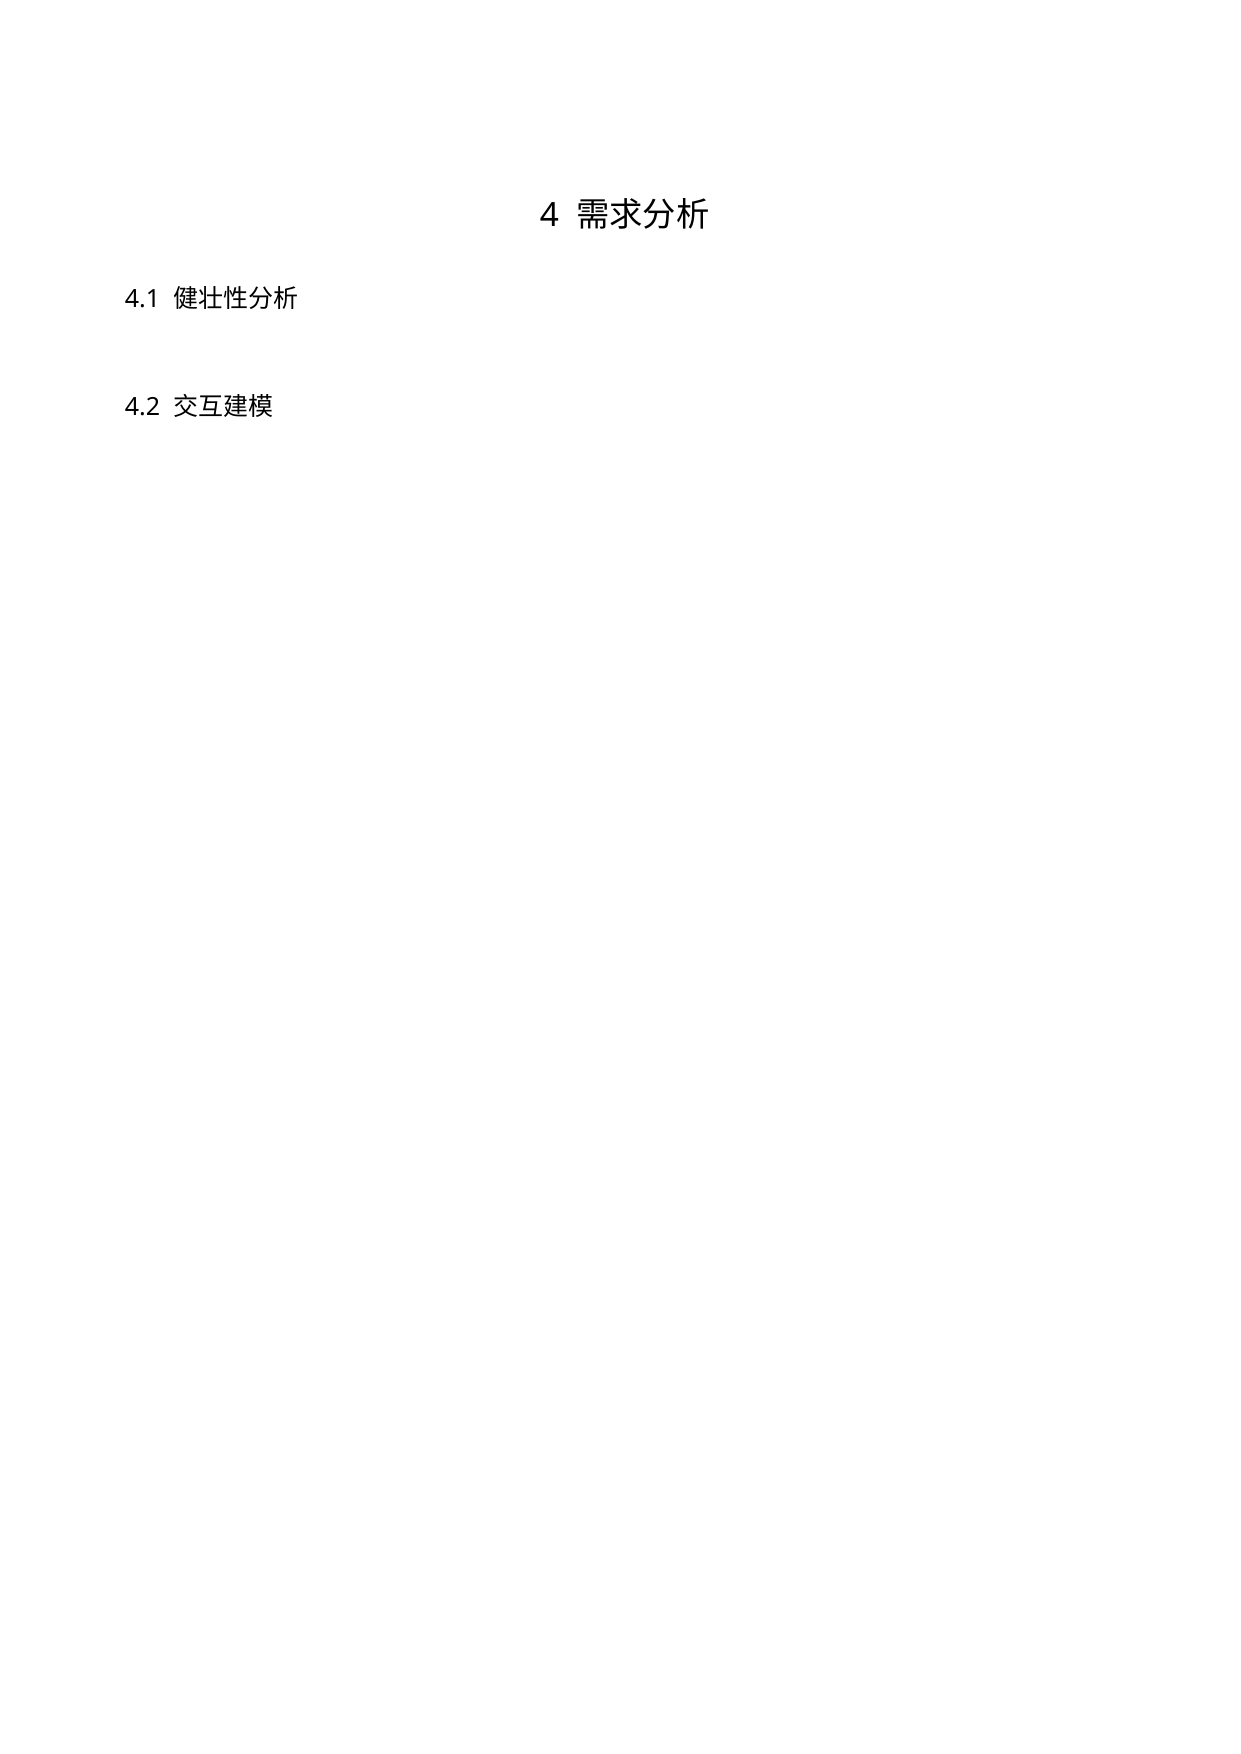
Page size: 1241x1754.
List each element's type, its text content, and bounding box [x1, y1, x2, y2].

subtitle 交互建模 [118, 387, 1122, 423]
subtitle 需求分析 [118, 188, 1122, 236]
subtitle 健壮性分析 [118, 278, 1122, 314]
